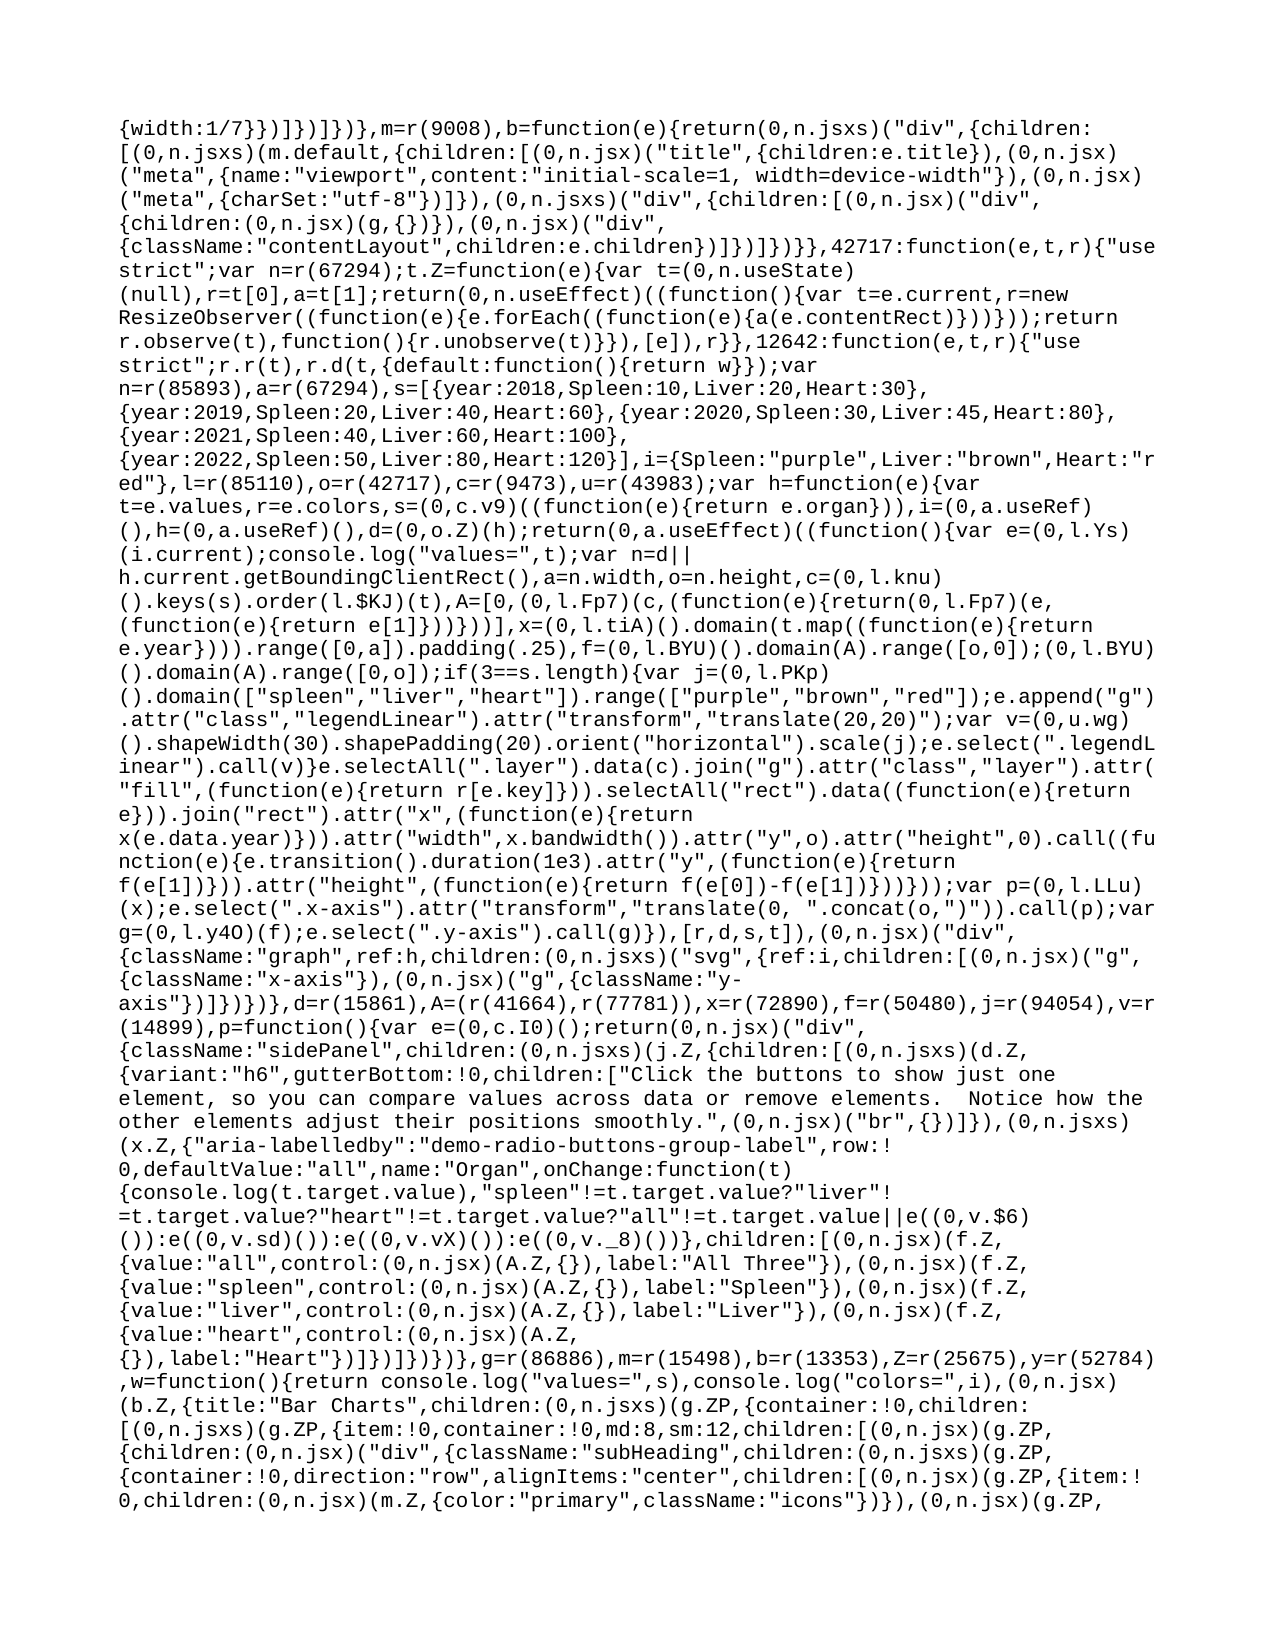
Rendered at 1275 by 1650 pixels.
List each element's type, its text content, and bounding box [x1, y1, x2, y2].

text {width:1/7}})]})]})},m=r(9008),b=function(e){return(0,n.jsxs)("div",{children:[(0,n.jsxs)(m.default,{children:[(0,n.jsx)("title",{children:e.title}),(0,n.jsx)("meta",{name:"viewport",content:"initial-scale=1, width=device-width"}),(0,n.jsx)("meta",{charSet:"utf-8"})]}),(0,n.jsxs)("div",{children:[(0,n.jsx)("div",{children:(0,n.jsx)(g,{})}),(0,n.jsx)("div",{className:"contentLayout",children:e.children})]})]})}},42717:function(e,t,r){"use strict";var n=r(67294);t.Z=function(e){var t=(0,n.useState)(null),r=t[0],a=t[1];return(0,n.useEffect)((function(){var t=e.current,r=new ResizeObserver((function(e){e.forEach((function(e){a(e.contentRect)}))}));return r.observe(t),function(){r.unobserve(t)}}),[e]),r}},12642:function(e,t,r){"use strict";r.r(t),r.d(t,{default:function(){return w}});var n=r(85893),a=r(67294),s=[{year:2018,Spleen:10,Liver:20,Heart:30},{year:2019,Spleen:20,Liver:40,Heart:60},{year:2020,Spleen:30,Liver:45,Heart:80},{year:2021,Spleen:40,Liver:60,Heart:100},{year:2022,Spleen:50,Liver:80,Heart:120}],i={Spleen:"purple",Liver:"brown",Heart:"red"},l=r(85110),o=r(42717),c=r(9473),u=r(43983);var h=function(e){var t=e.values,r=e.colors,s=(0,c.v9)((function(e){return e.organ})),i=(0,a.useRef)(),h=(0,a.useRef)(),d=(0,o.Z)(h);return(0,a.useEffect)((function(){var e=(0,l.Ys)(i.current);console.log("values=",t);var n=d||h.current.getBoundingClientRect(),a=n.width,o=n.height,c=(0,l.knu)().keys(s).order(l.$KJ)(t),A=[0,(0,l.Fp7)(c,(function(e){return(0,l.Fp7)(e,(function(e){return e[1]}))}))],x=(0,l.tiA)().domain(t.map((function(e){return e.year}))).range([0,a]).padding(.25),f=(0,l.BYU)().domain(A).range([o,0]);(0,l.BYU)().domain(A).range([0,o]);if(3==s.length){var j=(0,l.PKp)().domain(["spleen","liver","heart"]).range(["purple","brown","red"]);e.append("g").attr("class","legendLinear").attr("transform","translate(20,20)");var v=(0,u.wg)().shapeWidth(30).shapePadding(20).orient("horizontal").scale(j);e.select(".legendLinear").call(v)}e.selectAll(".layer").data(c).join("g").attr("class","layer").attr("fill",(function(e){return r[e.key]})).selectAll("rect").data((function(e){return e})).join("rect").attr("x",(function(e){return x(e.data.year)})).attr("width",x.bandwidth()).attr("y",o).attr("height",0).call((function(e){e.transition().duration(1e3).attr("y",(function(e){return f(e[1])})).attr("height",(function(e){return f(e[0])-f(e[1])}))}));var p=(0,l.LLu)(x);e.select(".x-axis").attr("transform","translate(0, ".concat(o,")")).call(p);var g=(0,l.y4O)(f);e.select(".y-axis").call(g)}),[r,d,s,t]),(0,n.jsx)("div",{className:"graph",ref:h,children:(0,n.jsxs)("svg",{ref:i,children:[(0,n.jsx)("g",{className:"x-axis"}),(0,n.jsx)("g",{className:"y-axis"})]})})},d=r(15861),A=(r(41664),r(77781)),x=r(72890),f=r(50480),j=r(94054),v=r(14899),p=function(){var e=(0,c.I0)();return(0,n.jsx)("div",{className:"sidePanel",children:(0,n.jsxs)(j.Z,{children:[(0,n.jsxs)(d.Z,{variant:"h6",gutterBottom:!0,children:["Click the buttons to show just one element, so you can compare values across data or remove elements. Notice how the other elements adjust their positions smoothly.",(0,n.jsx)("br",{})]}),(0,n.jsxs)(x.Z,{"aria-labelledby":"demo-radio-buttons-group-label",row:!0,defaultValue:"all",name:"Organ",onChange:function(t){console.log(t.target.value),"spleen"!=t.target.value?"liver"!=t.target.value?"heart"!=t.target.value?"all"!=t.target.value||e((0,v.$6)()):e((0,v.sd)()):e((0,v.vX)()):e((0,v._8)())},children:[(0,n.jsx)(f.Z,{value:"all",control:(0,n.jsx)(A.Z,{}),label:"All Three"}),(0,n.jsx)(f.Z,{value:"spleen",control:(0,n.jsx)(A.Z,{}),label:"Spleen"}),(0,n.jsx)(f.Z,{value:"liver",control:(0,n.jsx)(A.Z,{}),label:"Liver"}),(0,n.jsx)(f.Z,{value:"heart",control:(0,n.jsx)(A.Z,{}),label:"Heart"})]})]})})},g=r(86886),m=r(15498),b=r(13353),Z=r(25675),y=r(52784),w=function(){return console.log("values=",s),console.log("colors=",i),(0,n.jsx)(b.Z,{title:"Bar Charts",children:(0,n.jsxs)(g.ZP,{container:!0,children:[(0,n.jsxs)(g.ZP,{item:!0,container:!0,md:8,sm:12,children:[(0,n.jsx)(g.ZP,{children:(0,n.jsx)("div",{className:"subHeading",children:(0,n.jsxs)(g.ZP,{container:!0,direction:"row",alignItems:"center",children:[(0,n.jsx)(g.ZP,{item:!0,children:(0,n.jsx)(m.Z,{color:"primary",className:"icons"})}),(0,n.jsx)(g.ZP, [118, 118, 1157, 1513]
